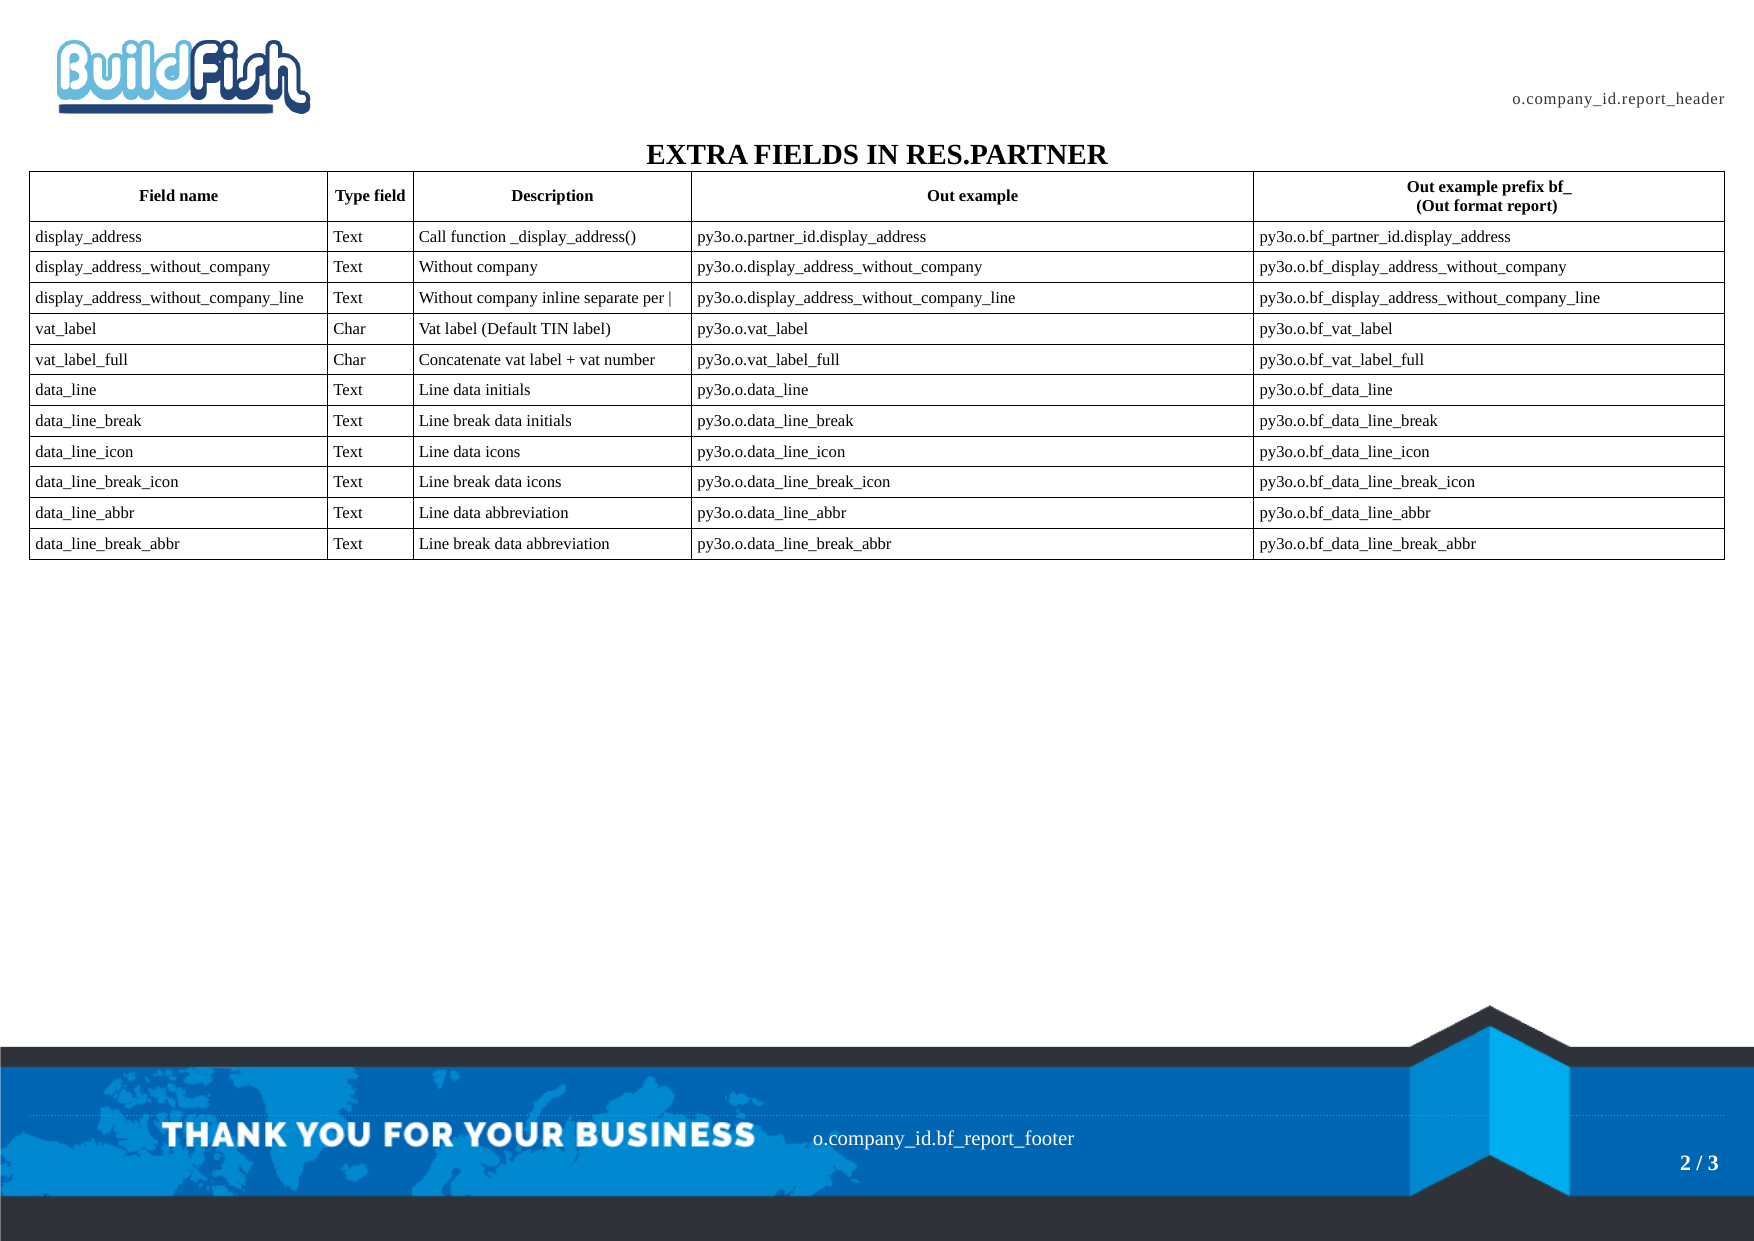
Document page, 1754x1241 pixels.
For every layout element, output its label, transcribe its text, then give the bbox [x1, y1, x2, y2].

table_cell Line data icons [414, 437, 691, 466]
table_cell py3o.o.partner_id.display_address [692, 222, 1253, 251]
table_cell py3o.o.bf_data_line_abbr [1254, 498, 1724, 528]
table_cell py3o.o.bf_vat_label [1254, 314, 1724, 343]
table_cell Without company [414, 252, 691, 282]
table_cell Text [328, 498, 413, 528]
table_cell py3o.o.bf_display_address_without_company_line [1254, 283, 1724, 313]
picture [124, 1151, 140, 1157]
table_cell vat_label_full [30, 345, 327, 374]
picture [0, 1001, 1754, 1241]
table_cell Char [328, 314, 413, 343]
table_cell display_address_without_company_line [30, 283, 327, 313]
table_cell py3o.o.data_line [692, 375, 1253, 405]
table_cell vat_label [30, 314, 327, 343]
table_cell Line data initials [414, 375, 691, 405]
table_cell data_line_break_icon [30, 467, 327, 497]
table_cell Text [328, 529, 413, 559]
table_cell py3o.o.bf_partner_id.display_address [1254, 222, 1724, 251]
table_cell Text [328, 437, 413, 466]
table_header Field name [30, 172, 327, 221]
table_cell py3o.o.bf_data_line_icon [1254, 437, 1724, 466]
table_cell py3o.o.data_line_abbr [692, 498, 1253, 528]
table_cell py3o.o.data_line_break_abbr [692, 529, 1253, 559]
table_cell Text [328, 283, 413, 313]
table_cell py3o.o.bf_vat_label_full [1254, 345, 1724, 374]
table_cell display_address_without_company [30, 252, 327, 282]
table_cell py3o.o.vat_label [692, 314, 1253, 343]
table_cell Text [328, 467, 413, 497]
picture [49, 20, 315, 133]
table_header Out example prefix bf_ (Out format report) [1254, 172, 1724, 221]
table_cell display_address [30, 222, 327, 251]
table_cell py3o.o.display_address_without_company_line [692, 283, 1253, 313]
table_header Out example [692, 172, 1253, 221]
table_cell Concatenate vat label + vat number [414, 345, 691, 374]
table_cell py3o.o.bf_display_address_without_company [1254, 252, 1724, 282]
table_cell py3o.o.data_line_icon [692, 437, 1253, 466]
table_cell py3o.o.bf_data_line_break_icon [1254, 467, 1724, 497]
text EXTRA FIELDS IN RES.PARTNER [29, 137, 1724, 171]
table_cell Text [328, 222, 413, 251]
table_cell Text [328, 406, 413, 436]
table_cell Without company inline separate per | [414, 283, 691, 313]
table_cell py3o.o.bf_data_line_break_abbr [1254, 529, 1724, 559]
table_cell Line break data icons [414, 467, 691, 497]
table_cell Line break data abbreviation [414, 529, 691, 559]
table_cell Char [328, 345, 413, 374]
table_cell Text [328, 375, 413, 405]
table_cell Line data abbreviation [414, 498, 691, 528]
table_cell py3o.o.vat_label_full [692, 345, 1253, 374]
table_cell py3o.o.bf_data_line [1254, 375, 1724, 405]
table_cell data_line_icon [30, 437, 327, 466]
table_header Type field [328, 172, 413, 221]
table_header Description [414, 172, 691, 221]
table_cell Vat label (Default TIN label) [414, 314, 691, 343]
table_cell Call function _display_address() [414, 222, 691, 251]
table_cell data_line [30, 375, 327, 405]
table_cell Text [328, 252, 413, 282]
table_cell py3o.o.data_line_break_icon [692, 467, 1253, 497]
table_cell data_line_break [30, 406, 327, 436]
table_cell Line break data initials [414, 406, 691, 436]
picture [0, 1155, 11, 1166]
table_cell py3o.o.display_address_without_company [692, 252, 1253, 282]
table_cell data_line_abbr [30, 498, 327, 528]
table_cell data_line_break_abbr [30, 529, 327, 559]
table_cell py3o.o.bf_data_line_break [1254, 406, 1724, 436]
table_cell py3o.o.data_line_break [692, 406, 1253, 436]
